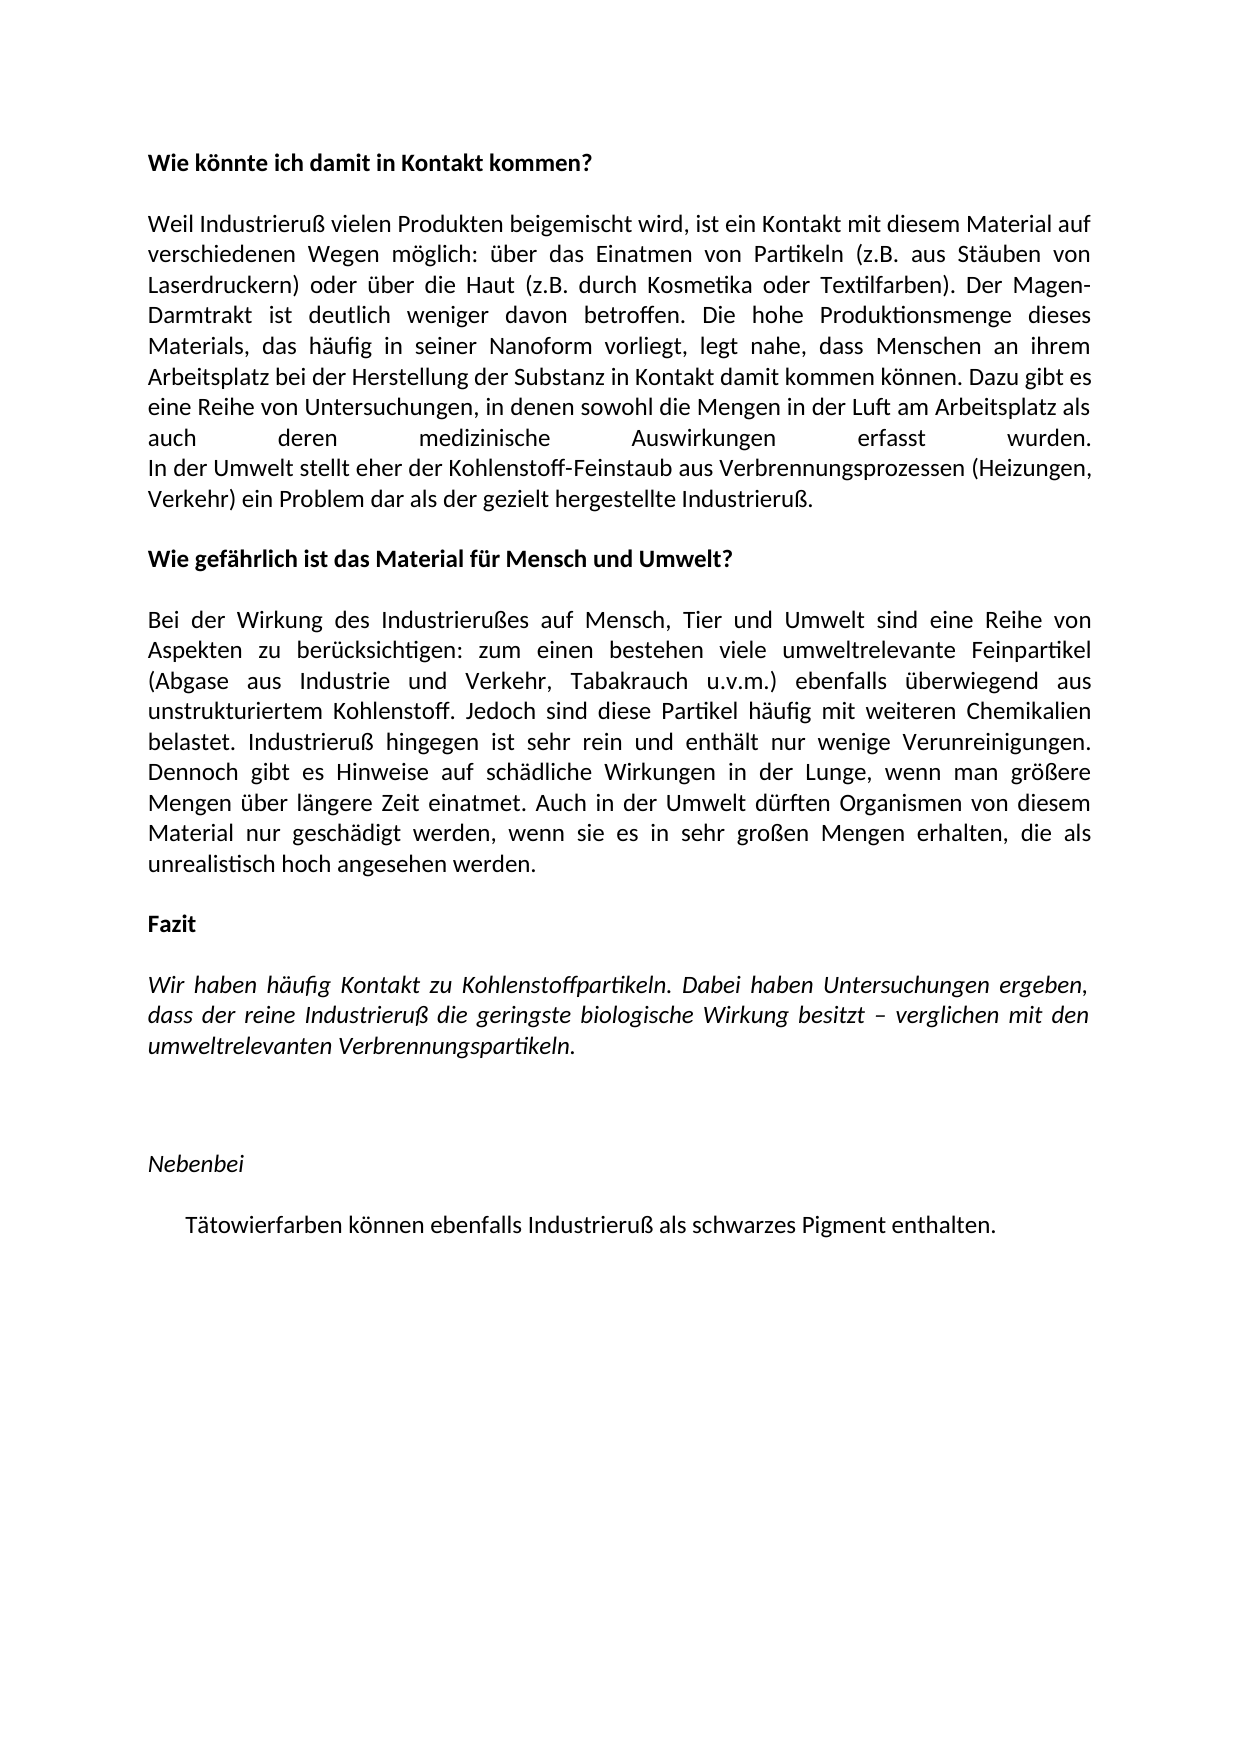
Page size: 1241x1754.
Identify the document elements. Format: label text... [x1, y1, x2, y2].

text Bei der Wirkung des Industrierußes auf Mensch, Tier und Umwelt sind eine Reihe von Aspekten zu berücksichtigen: zum einen bestehen viele umweltrelevante Feinpartikel (Abgase aus Industrie und Verkehr, Tabakrauch u.v.m.) ebenfalls überwiegend aus unstrukturiertem Kohlenstoff. Jedoch sind diese Partikel häufig mit weiteren Chemikalien belastet. Industrieruß hingegen ist sehr rein und enthält nur wenige Verunreinigungen. Dennoch gibt es Hinweise auf schädliche Wirkungen in der Lunge, wenn man größere Mengen über längere Zeit einatmet. Auch in der Umwelt dürften Organismen von diesem Material nur geschädigt werden, wenn sie es in sehr großen Mengen erhalten, die als unrealistisch hoch angesehen werden. [148, 604, 1093, 878]
text Tätowierfarben können ebenfalls Industrieruß als schwarzes Pigment enthalten. [185, 1209, 1093, 1240]
subtitle Fazit [148, 908, 1093, 939]
subtitle Wir haben häufig Kontakt zu Kohlenstoffpartikeln. Dabei haben Untersuchungen ergeben, dass der reine Industrieruß die geringste biologische Wirkung besitzt – verglichen mit den umweltrelevanten Verbrennungspartikeln. [148, 969, 1093, 1061]
subtitle Wie könnte ich damit in Kontakt kommen? [148, 148, 1093, 178]
subtitle Wie gefährlich ist das Material für Mensch und Umwelt? [148, 543, 1093, 574]
text Weil Industrieruß vielen Produkten beigemischt wird, ist ein Kontakt mit diesem Material auf verschiedenen Wegen möglich: über das Einatmen von Partikeln (z.B. aus Stäuben von Laserdruckern) oder über die Haut (z.B. durch Kosmetika oder Textilfarben). Der Magen-Darmtrakt ist deutlich weniger davon betroffen. Die hohe Produktionsmenge dieses Materials, das häufig in seiner Nanoform vorliegt, legt nahe, dass Menschen an ihrem Arbeitsplatz bei der Herstellung der Substanz in Kontakt damit kommen können. Dazu gibt es eine Reihe von Untersuchungen, in denen sowohl die Mengen in der Luft am Arbeitsplatz als auch deren medizinische Auswirkungen erfasst wurden. In der Umwelt stellt eher der Kohlenstoff-Feinstaub aus Verbrennungsprozessen (Heizungen, Verkehr) ein Problem dar als der gezielt hergestellte Industrieruß. [148, 208, 1093, 513]
subtitle Nebenbei [148, 1149, 1093, 1179]
